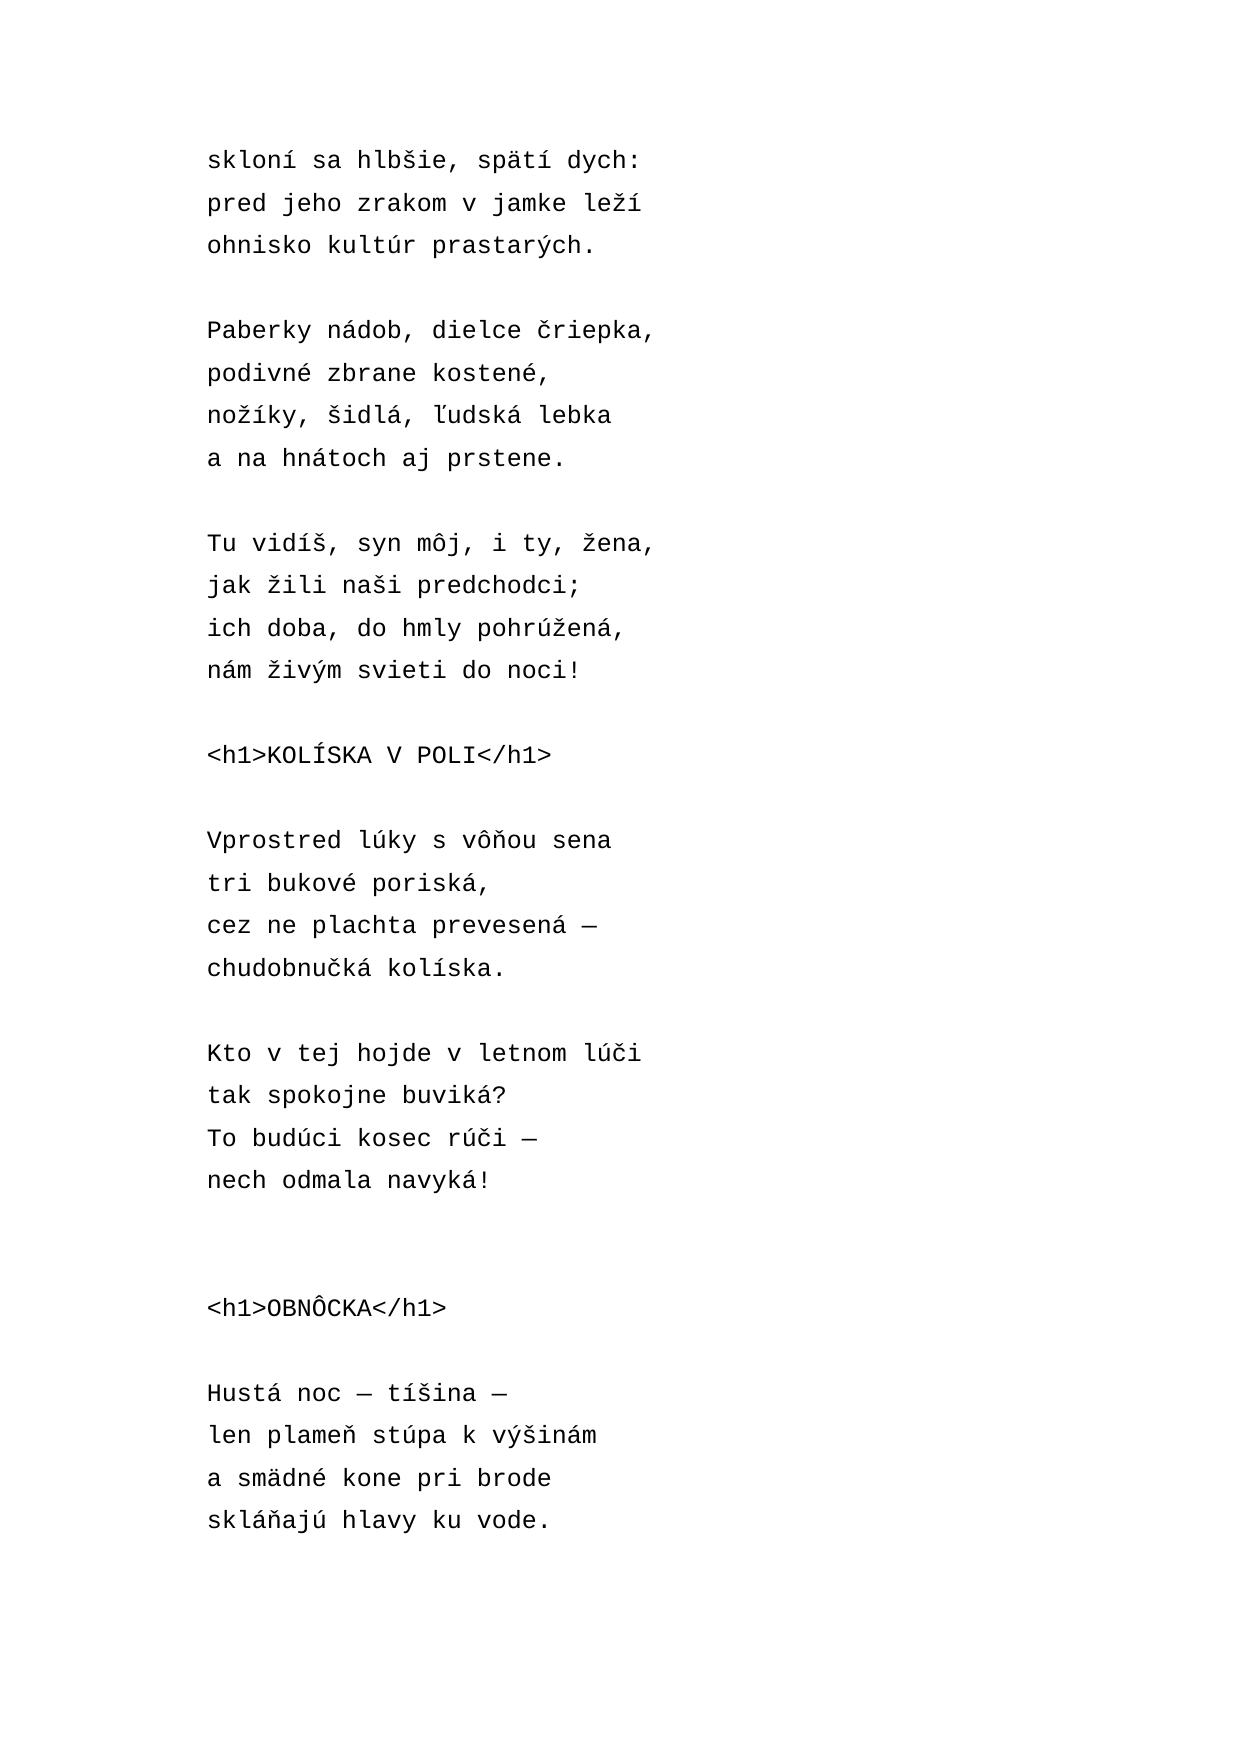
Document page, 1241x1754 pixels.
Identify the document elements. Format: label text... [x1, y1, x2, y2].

text cez ne plachta prevesená — [148, 913, 1093, 941]
text Vprostred lúky s vôňou sena [148, 828, 1093, 856]
text Hustá noc — tíšina — [148, 1380, 1093, 1408]
text <h1>KOLÍSKA V POLI</h1> [148, 743, 1093, 771]
text nám živým svieti do noci! [148, 658, 1093, 686]
text ohnisko kultúr prastarých. [148, 233, 1093, 261]
text Paberky nádob, dielce čriepka, [148, 318, 1093, 346]
text nožíky, šidlá, ľudská lebka [148, 403, 1093, 431]
text Kto v tej hojde v letnom lúči [148, 1040, 1093, 1068]
text To budúci kosec rúči — [148, 1125, 1093, 1153]
text a na hnátoch aj prstene. [148, 445, 1093, 473]
text tak spokojne buviká? [148, 1083, 1093, 1111]
text Tu vidíš, syn môj, i ty, žena, [148, 530, 1093, 558]
text chudobnučká kolíska. [148, 955, 1093, 983]
text tri bukové poriská, [148, 870, 1093, 898]
text jak žili naši predchodci; [148, 573, 1093, 601]
text ich doba, do hmly pohrúžená, [148, 615, 1093, 643]
text a smädné kone pri brode [148, 1465, 1093, 1493]
text skláňajú hlavy ku vode. [148, 1508, 1093, 1536]
text <h1>OBNÔCKA</h1> [148, 1295, 1093, 1323]
text nech odmala navyká! [148, 1168, 1093, 1196]
text len plameň stúpa k výšinám [148, 1423, 1093, 1451]
text pred jeho zrakom v jamke leží [148, 190, 1093, 218]
text skloní sa hlbšie, spätí dych: [148, 148, 1093, 176]
text podivné zbrane kostené, [148, 360, 1093, 388]
